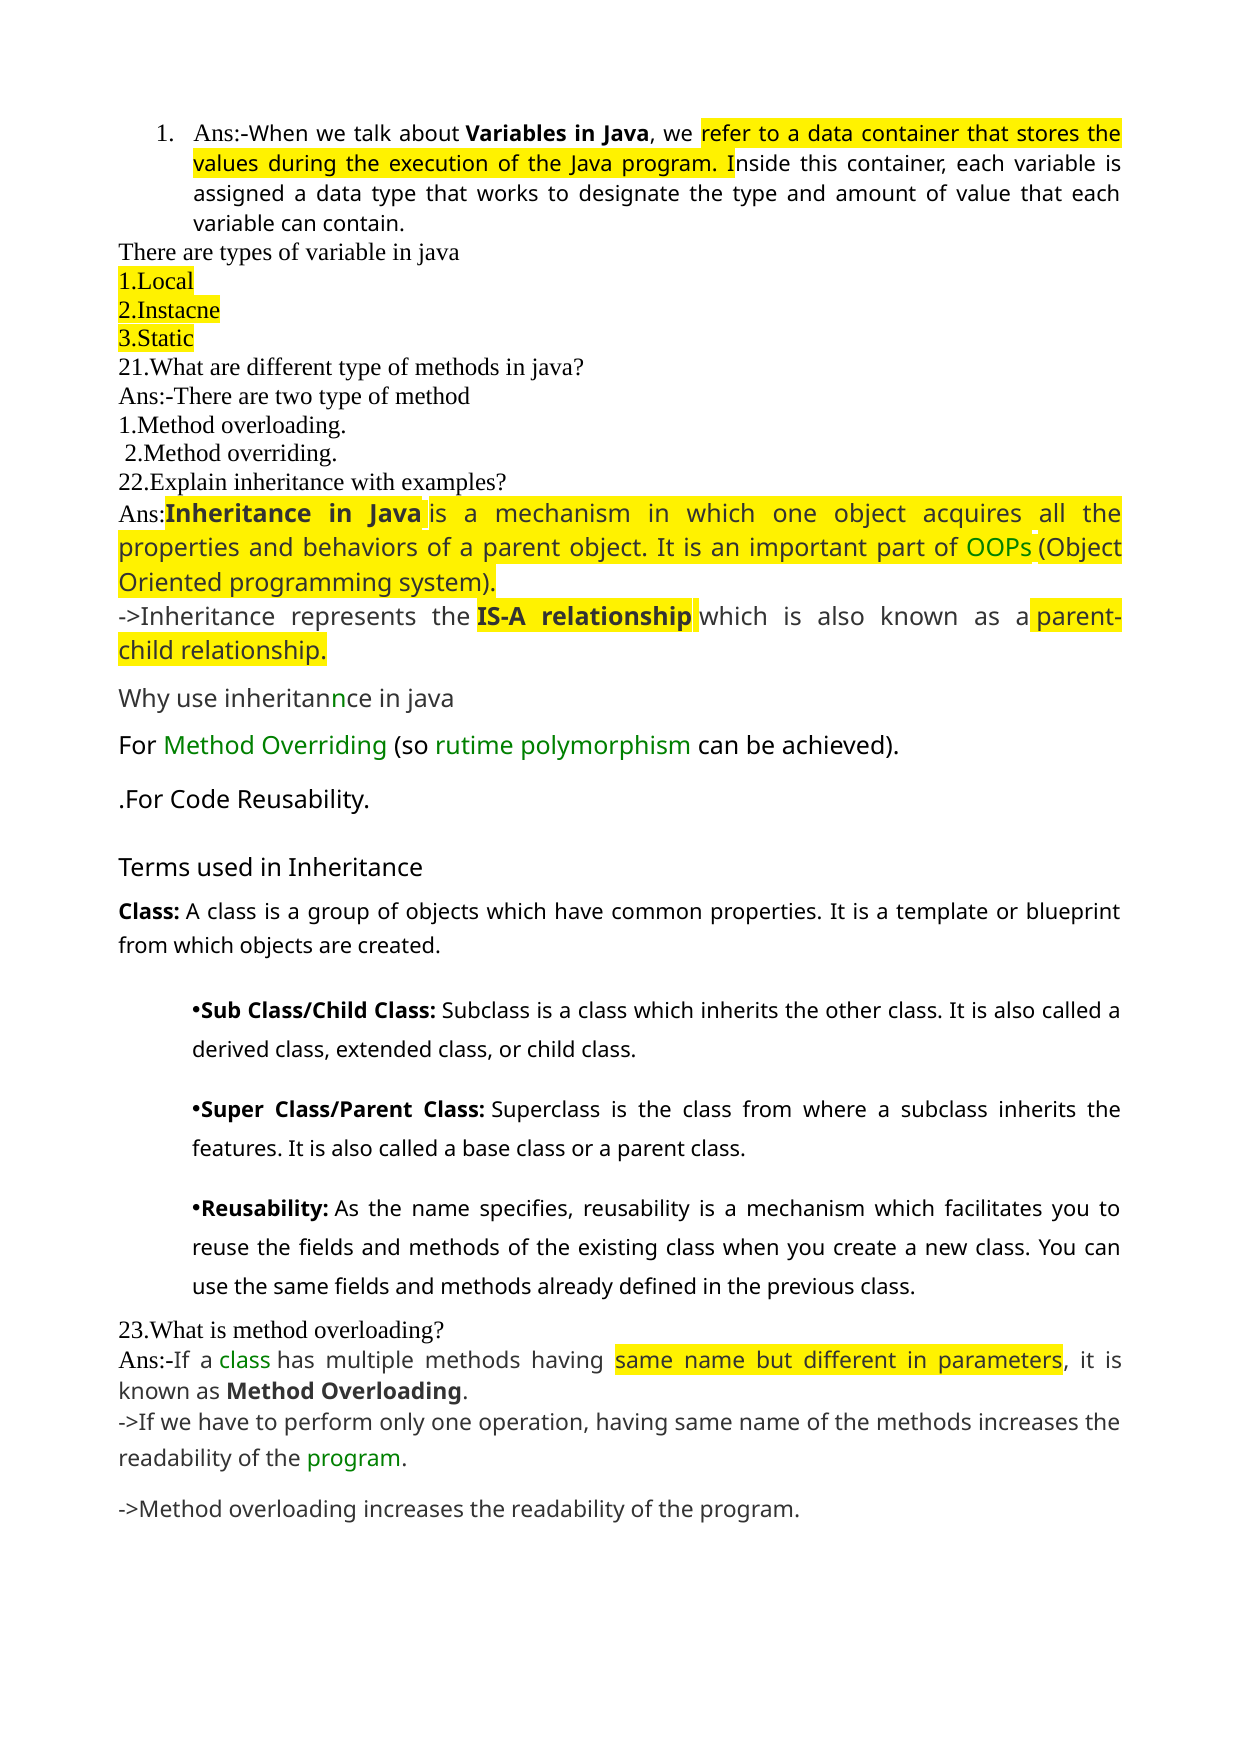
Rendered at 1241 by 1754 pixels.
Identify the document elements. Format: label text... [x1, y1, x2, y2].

text 2.Method overriding. [118, 438, 1122, 467]
text .For Code Reusability. [118, 781, 1122, 815]
list Sub Class/Child Class: Subclass is a class which inherits the other class. It is also called a derived class, extended class, or child class. [118, 985, 1122, 1063]
text Ans:-There are two type of method [118, 381, 1122, 410]
subtitle Terms used in Inheritance [118, 849, 1122, 884]
text ->If we have to perform only one operation, having same name of the methods increases the readability of the program. [118, 1406, 1122, 1473]
text 1.Local [118, 266, 1122, 295]
text 21.What are different type of methods in java? [118, 352, 1122, 381]
text 1.Method overloading. [118, 410, 1122, 438]
text Ans:Inheritance in Java is a mechanism in which one object acquires all the properties and behaviors of a parent object. It is an important part of OOPs (Object Oriented programming system). [118, 496, 1122, 598]
text ->Inheritance represents the IS-A relationship which is also known as a parent-child relationship. [118, 598, 1122, 666]
list Reusability: As the name specifies, reusability is a mechanism which facilitates you to reuse the fields and methods of the existing class when you create a new class. You can use the same fields and methods already defined in the previous class. [118, 1183, 1122, 1300]
text 23.What is method overloading? [118, 1315, 1122, 1344]
list Ans:-When we talk about Variables in Java, we refer to a data container that stores the values ​​during the execution of the Java program. Inside this container, each variable is assigned a data type that works to designate the type and amount of value that each variable can contain. [156, 118, 1122, 237]
text Ans:-If a class has multiple methods having same name but different in parameters, it is known as Method Overloading. [118, 1344, 1122, 1406]
text There are types of variable in java [118, 237, 1122, 266]
text 3.Static [118, 323, 1122, 352]
text 22.Explain inheritance with examples? [118, 467, 1122, 496]
text 2.Instacne [118, 295, 1122, 323]
text For Method Overriding (so rutime polymorphism can be achieved). [118, 727, 1122, 762]
text ->Method overloading increases the readability of the program. [118, 1493, 1122, 1524]
subtitle Why use inheritannce in java [118, 681, 1122, 715]
text Class: A class is a group of objects which have common properties. It is a template or blueprint from which objects are created. [118, 896, 1122, 960]
list Super Class/Parent Class: Superclass is the class from where a subclass inherits the features. It is also called a base class or a parent class. [118, 1084, 1122, 1162]
